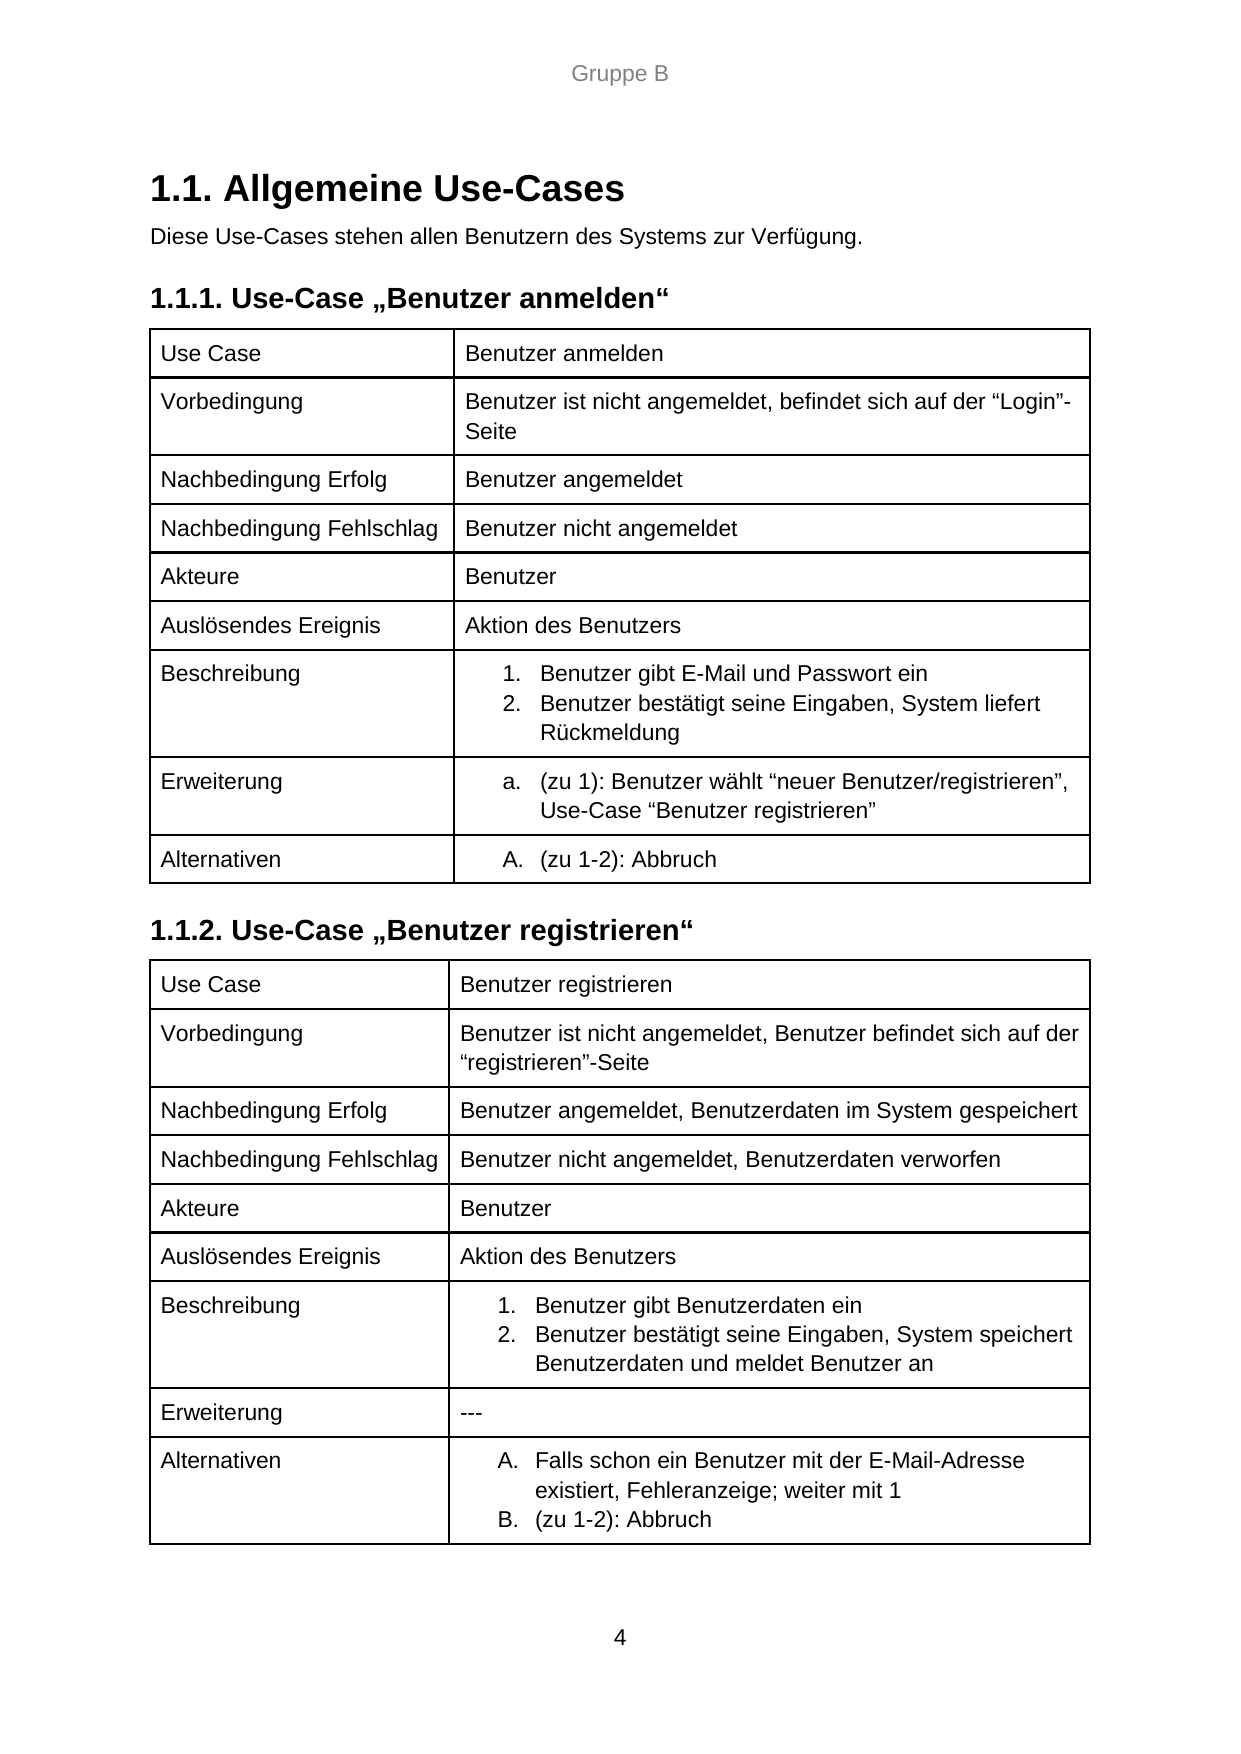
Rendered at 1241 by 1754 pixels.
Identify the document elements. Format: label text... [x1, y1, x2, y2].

table_cell Benutzer angemeldet [455, 456, 1089, 503]
table_cell Benutzer nicht angemeldet, Benutzerdaten verworfen [450, 1136, 1089, 1183]
table_cell Benutzer nicht angemeldet [455, 505, 1089, 551]
table_cell Benutzer ist nicht angemeldet, befindet sich auf der “Login”-Seite [455, 379, 1089, 454]
table_cell --- [450, 1389, 1089, 1436]
table_header Use Case [151, 330, 453, 376]
table_cell Auslösendes Ereignis [151, 1234, 448, 1280]
table_cell Benutzer ist nicht angemeldet, Benutzer befindet sich auf der “registrieren”-Seite [450, 1010, 1089, 1086]
table_cell Vorbedingung [151, 379, 453, 454]
table_cell Nachbedingung Fehlschlag [151, 505, 453, 551]
subtitle Use-Case „Benutzer anmelden“ [150, 282, 1090, 315]
table_cell Aktion des Benutzers [450, 1234, 1089, 1280]
table_header Use Case [151, 961, 448, 1008]
table_cell Akteure [151, 554, 453, 600]
table_cell Vorbedingung [151, 1010, 448, 1086]
subtitle Diese Use-Cases stehen allen Benutzern des Systems zur Verfügung. [90, 224, 1090, 249]
table_cell Benutzer [455, 554, 1089, 600]
table_cell Erweiterung [151, 758, 453, 834]
table_cell Beschreibung [151, 651, 453, 756]
table_cell Nachbedingung Erfolg [151, 456, 453, 503]
table_cell Alternativen [151, 836, 453, 882]
table_cell (zu 1-2): Abbruch [455, 836, 1089, 882]
table_cell Falls schon ein Benutzer mit der E-Mail-Adresse existiert, Fehleranzeige; weiter mit 1 (zu 1-2): Abbruch [450, 1438, 1089, 1543]
table_cell Erweiterung [151, 1389, 448, 1436]
table_cell Akteure [151, 1185, 448, 1231]
table_cell Benutzer gibt Benutzerdaten ein Benutzer bestätigt seine Eingaben, System speichert Benutzerdaten und meldet Benutzer an [450, 1282, 1089, 1387]
table_cell Benutzer gibt E-Mail und Passwort ein Benutzer bestätigt seine Eingaben, System liefert Rückmeldung [455, 651, 1089, 756]
table_cell Alternativen [151, 1438, 448, 1543]
table_cell Beschreibung [151, 1282, 448, 1387]
table_header Benutzer anmelden [455, 330, 1089, 376]
table_cell Benutzer [450, 1185, 1089, 1231]
table_cell Nachbedingung Erfolg [151, 1088, 448, 1134]
table_cell Benutzer angemeldet, Benutzerdaten im System gespeichert [450, 1088, 1089, 1134]
table_header Benutzer registrieren [450, 961, 1089, 1008]
subtitle Use-Case „Benutzer registrieren“ [150, 913, 1090, 946]
table_cell (zu 1): Benutzer wählt “neuer Benutzer/registrieren”, Use-Case “Benutzer registrieren” [455, 758, 1089, 834]
table_cell Nachbedingung Fehlschlag [151, 1136, 448, 1183]
table_cell Auslösendes Ereignis [151, 602, 453, 648]
table_cell Aktion des Benutzers [455, 602, 1089, 648]
subtitle Allgemeine Use-Cases [150, 167, 1090, 209]
